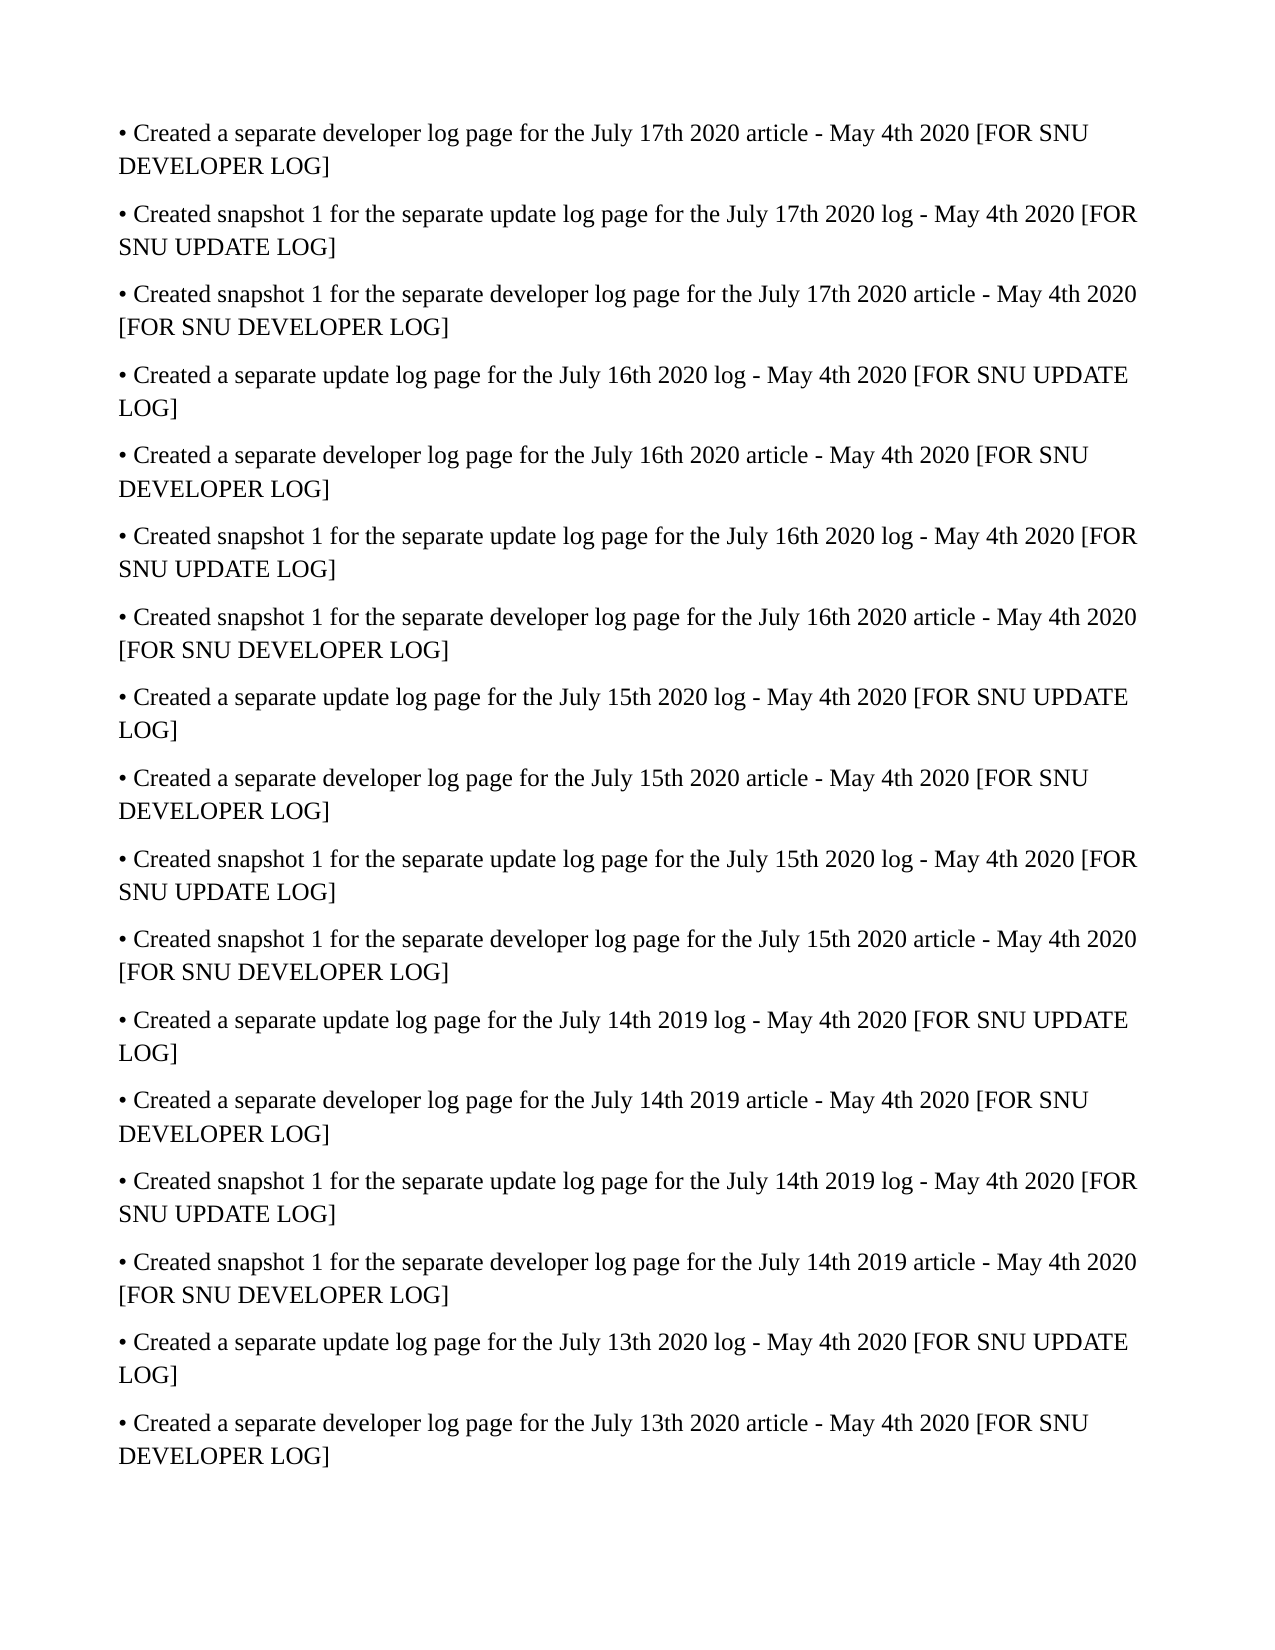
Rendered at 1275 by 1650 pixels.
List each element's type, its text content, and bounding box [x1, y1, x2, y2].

text • Created a separate developer log page for the July 15th 2020 article - May 4th 2020 [FOR SNU DEVELOPER LOG] [118, 763, 1157, 825]
text • Created a separate update log page for the July 16th 2020 log - May 4th 2020 [FOR SNU UPDATE LOG] [118, 360, 1157, 422]
text • Created a separate developer log page for the July 17th 2020 article - May 4th 2020 [FOR SNU DEVELOPER LOG] [118, 118, 1157, 180]
text • Created snapshot 1 for the separate update log page for the July 17th 2020 log - May 4th 2020 [FOR SNU UPDATE LOG] [118, 199, 1157, 261]
text • Created a separate update log page for the July 15th 2020 log - May 4th 2020 [FOR SNU UPDATE LOG] [118, 682, 1157, 744]
text • Created a separate developer log page for the July 13th 2020 article - May 4th 2020 [FOR SNU DEVELOPER LOG] [118, 1408, 1157, 1470]
text • Created snapshot 1 for the separate developer log page for the July 16th 2020 article - May 4th 2020 [FOR SNU DEVELOPER LOG] [118, 602, 1157, 664]
text • Created snapshot 1 for the separate developer log page for the July 14th 2019 article - May 4th 2020 [FOR SNU DEVELOPER LOG] [118, 1247, 1157, 1309]
text • Created a separate update log page for the July 13th 2020 log - May 4th 2020 [FOR SNU UPDATE LOG] [118, 1327, 1157, 1389]
text • Created snapshot 1 for the separate developer log page for the July 17th 2020 article - May 4th 2020 [FOR SNU DEVELOPER LOG] [118, 279, 1157, 341]
text • Created snapshot 1 for the separate update log page for the July 16th 2020 log - May 4th 2020 [FOR SNU UPDATE LOG] [118, 521, 1157, 583]
text • Created snapshot 1 for the separate update log page for the July 14th 2019 log - May 4th 2020 [FOR SNU UPDATE LOG] [118, 1166, 1157, 1228]
text • Created a separate developer log page for the July 16th 2020 article - May 4th 2020 [FOR SNU DEVELOPER LOG] [118, 441, 1157, 502]
text • Created snapshot 1 for the separate developer log page for the July 15th 2020 article - May 4th 2020 [FOR SNU DEVELOPER LOG] [118, 924, 1157, 986]
text • Created a separate update log page for the July 14th 2019 log - May 4th 2020 [FOR SNU UPDATE LOG] [118, 1005, 1157, 1067]
text • Created a separate developer log page for the July 14th 2019 article - May 4th 2020 [FOR SNU DEVELOPER LOG] [118, 1086, 1157, 1147]
text • Created snapshot 1 for the separate update log page for the July 15th 2020 log - May 4th 2020 [FOR SNU UPDATE LOG] [118, 844, 1157, 906]
